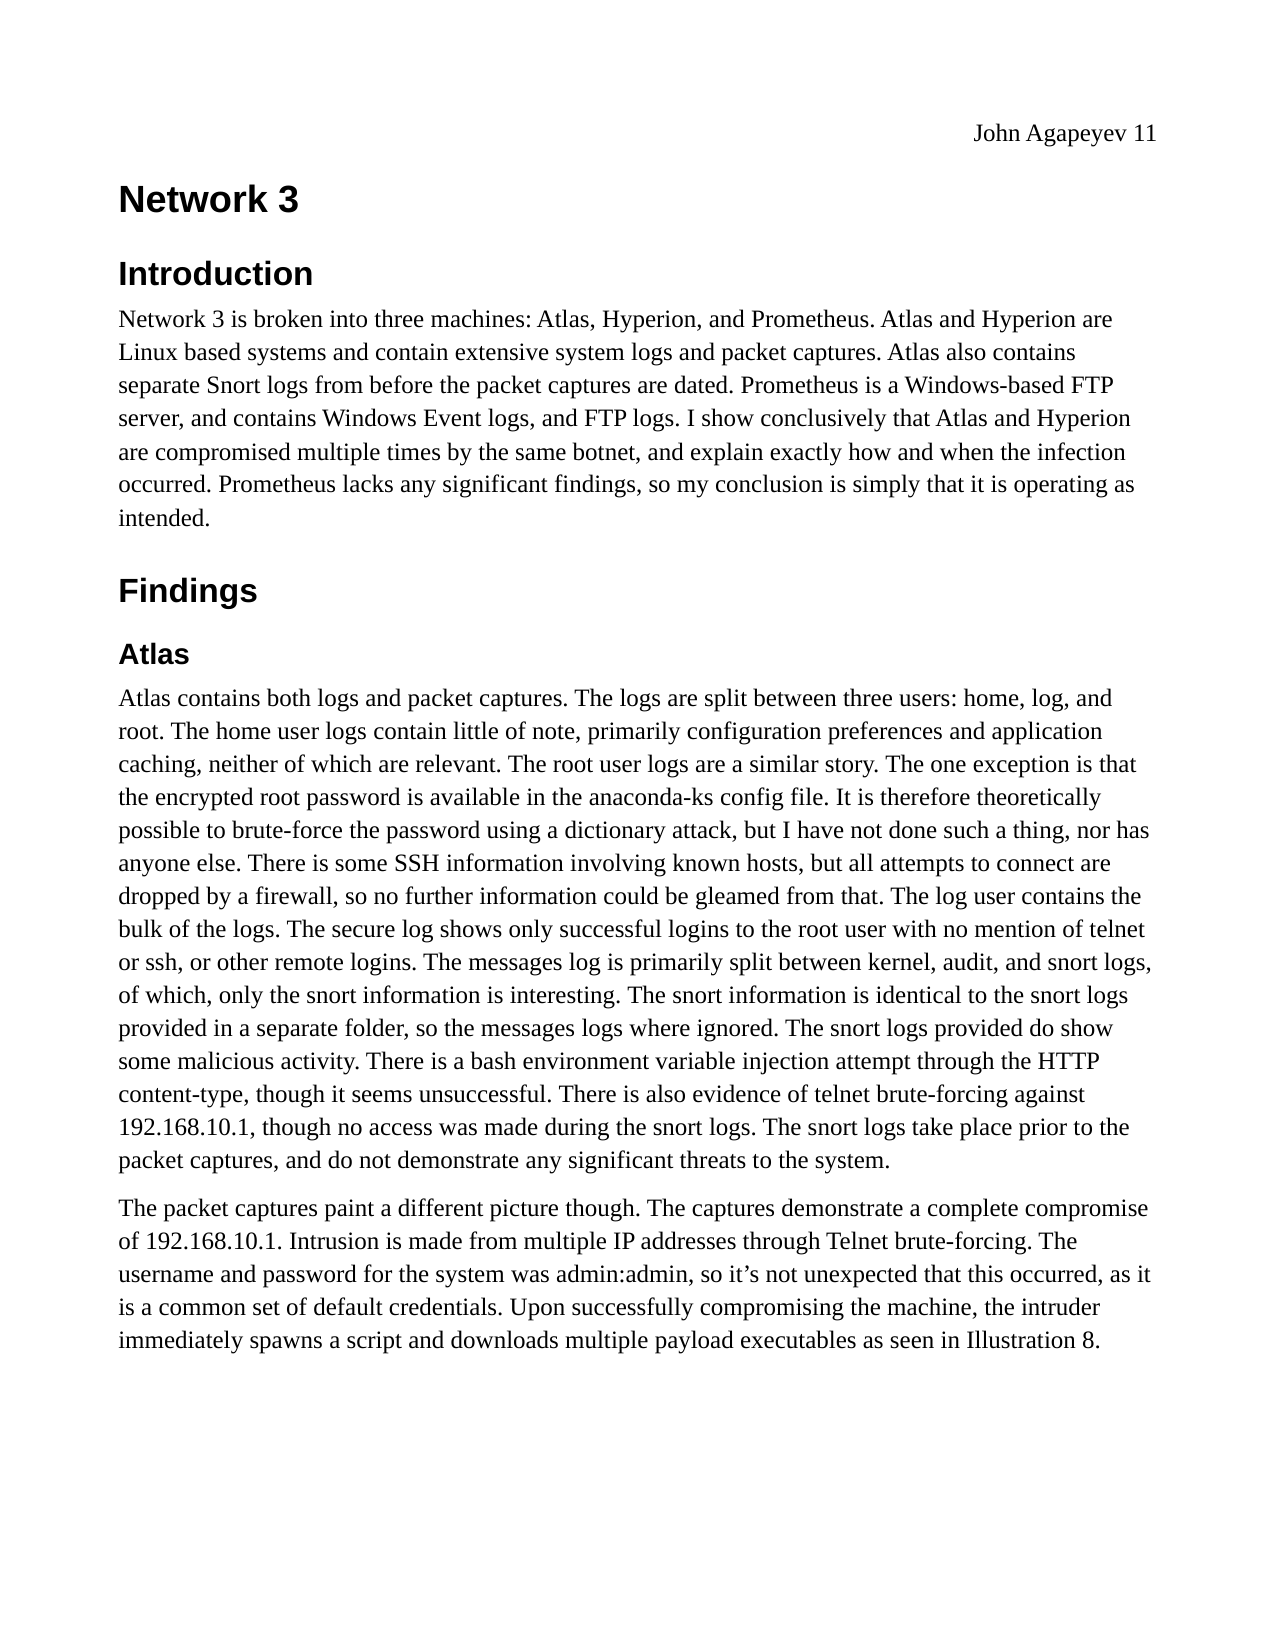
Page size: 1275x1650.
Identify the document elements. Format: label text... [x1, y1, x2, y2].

text The packet captures paint a different picture though. The captures demonstrate a complete compromise of 192.168.10.1. Intrusion is made from multiple IP addresses through Telnet brute-forcing. The username and password for the system was admin:admin, so it’s not unexpected that this occurred, as it is a common set of default credentials. Upon successfully compromising the machine, the intruder immediately spawns a script and downloads multiple payload executables as seen in Illustration 8. [118, 1193, 1157, 1354]
subtitle Network 3 [118, 176, 1157, 220]
subtitle Findings [118, 571, 1157, 610]
subtitle Introduction [118, 253, 1157, 292]
subtitle Atlas [118, 637, 1157, 671]
text Atlas contains both logs and packet captures. The logs are split between three users: home, log, and root. The home user logs contain little of note, primarily configuration preferences and application caching, neither of which are relevant. The root user logs are a similar story. The one exception is that the encrypted root password is available in the anaconda-ks config file. It is therefore theoretically possible to brute-force the password using a dictionary attack, but I have not done such a thing, nor has anyone else. There is some SSH information involving known hosts, but all attempts to connect are dropped by a firewall, so no further information could be gleamed from that. The log user contains the bulk of the logs. The secure log shows only successful logins to the root user with no mention of telnet or ssh, or other remote logins. The messages log is primarily split between kernel, audit, and snort logs, of which, only the snort information is interesting. The snort information is identical to the snort logs provided in a separate folder, so the messages logs where ignored. The snort logs provided do show some malicious activity. There is a bash environment variable injection attempt through the HTTP content-type, though it seems unsuccessful. There is also evidence of telnet brute-forcing against 192.168.10.1, though no access was made during the snort logs. The snort logs take place prior to the packet captures, and do not demonstrate any significant threats to the system. [118, 683, 1157, 1174]
text Network 3 is broken into three machines: Atlas, Hyperion, and Prometheus. Atlas and Hyperion are Linux based systems and contain extensive system logs and packet captures. Atlas also contains separate Snort logs from before the packet captures are dated. Prometheus is a Windows-based FTP server, and contains Windows Event logs, and FTP logs. I show conclusively that Atlas and Hyperion are compromised multiple times by the same botnet, and explain exactly how and when the infection occurred. Prometheus lacks any significant findings, so my conclusion is simply that it is operating as intended. [118, 304, 1157, 531]
